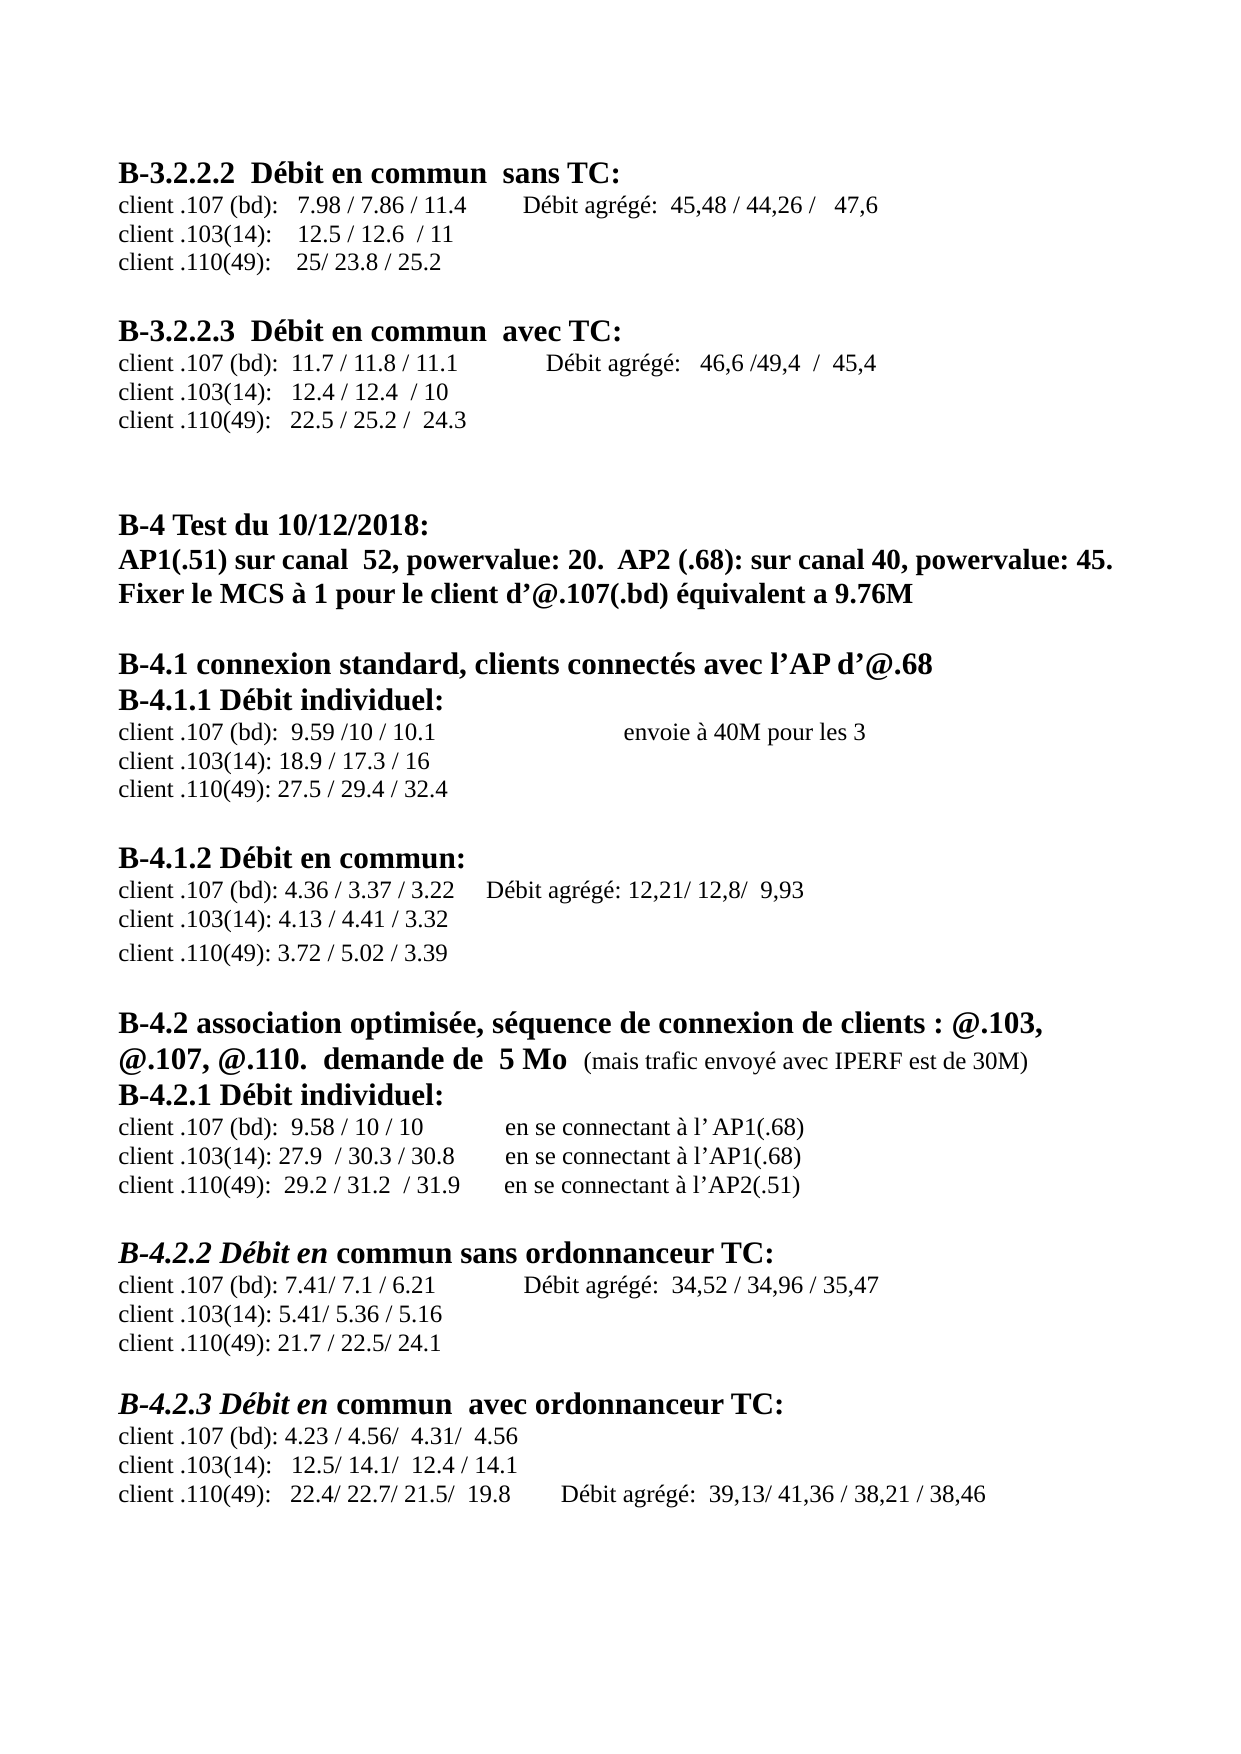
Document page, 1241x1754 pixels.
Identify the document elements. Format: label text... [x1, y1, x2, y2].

text client .103(14): 27.9 / 30.3 / 30.8 en se connectant à l’AP1(.68) [118, 1141, 1122, 1170]
text client .107 (bd): 7.41/ 7.1 / 6.21 Débit agrégé: 34,52 / 34,96 / 35,47 [118, 1271, 1122, 1299]
text client .110(49): 21.7 / 22.5/ 24.1 [118, 1328, 1122, 1357]
text B-3.2.2.3 Débit en commun avec TC: [118, 312, 1122, 348]
text B-4.1 connexion standard, clients connectés avec l’AP d’@.68 [118, 645, 1122, 681]
text client .103(14): 12.5 / 12.6 / 11 [118, 219, 1122, 247]
text client .103(14): 4.13 / 4.41 / 3.32 [118, 904, 1122, 933]
text client .107 (bd): 4.36 / 3.37 / 3.22 Débit agrégé: 12,21/ 12,8/ 9,93 [118, 875, 1122, 904]
text Fixer le MCS à 1 pour le client d’@.107(.bd) équivalent a 9.76M [118, 576, 1122, 609]
text client .103(14): 12.5/ 14.1/ 12.4 / 14.1 [118, 1450, 1122, 1479]
text client .103(14): 5.41/ 5.36 / 5.16 [118, 1299, 1122, 1328]
text client .107 (bd): 9.59 /10 / 10.1 envoie à 40M pour les 3 [118, 717, 1122, 746]
text client .110(49): 25/ 23.8 / 25.2 [118, 247, 1122, 276]
text B-4 Test du 10/12/2018: [118, 506, 1122, 542]
text client .107 (bd): 4.23 / 4.56/ 4.31/ 4.56 [118, 1421, 1122, 1450]
text B-3.2.2.2 Débit en commun sans TC: [118, 154, 1122, 190]
text B-4.1.1 Débit individuel: [118, 681, 1122, 717]
text B-4.1.2 Débit en commun: [118, 839, 1122, 875]
text B-4.2.2 Débit en commun sans ordonnanceur TC: [118, 1234, 1122, 1271]
text client .107 (bd): 9.58 / 10 / 10 en se connectant à l’ AP1(.68) [118, 1112, 1122, 1141]
text client .107 (bd): 11.7 / 11.8 / 11.1 Débit agrégé: 46,6 /49,4 / 45,4 [118, 348, 1122, 377]
text client .110(49): 29.2 / 31.2 / 31.9 en se connectant à l’AP2(.51) [118, 1170, 1122, 1199]
text B-4.2.3 Débit en commun avec ordonnanceur TC: [118, 1386, 1122, 1421]
text client .110(49): 27.5 / 29.4 / 32.4 [118, 774, 1122, 803]
text client .103(14): 18.9 / 17.3 / 16 [118, 746, 1122, 774]
text AP1(.51) sur canal 52, powervalue: 20. AP2 (.68): sur canal 40, powervalue: 45. [118, 542, 1122, 576]
text client .110(49): 22.5 / 25.2 / 24.3 [118, 406, 1122, 434]
text B-4.2 association optimisée, séquence de connexion de clients : @.103, @.107, @.110. demande de 5 Mo (mais trafic envoyé avec IPERF est de 30M) [118, 1004, 1122, 1076]
text B-4.2.1 Débit individuel: [118, 1076, 1122, 1112]
text client .110(49): 22.4/ 22.7/ 21.5/ 19.8 Débit agrégé: 39,13/ 41,36 / 38,21 / 38,46 [118, 1479, 1122, 1508]
text client .107 (bd): 7.98 / 7.86 / 11.4 Débit agrégé: 45,48 / 44,26 / 47,6 [118, 190, 1122, 219]
text client .110(49): 3.72 / 5.02 / 3.39 [118, 933, 1122, 969]
text client .103(14): 12.4 / 12.4 / 10 [118, 377, 1122, 406]
